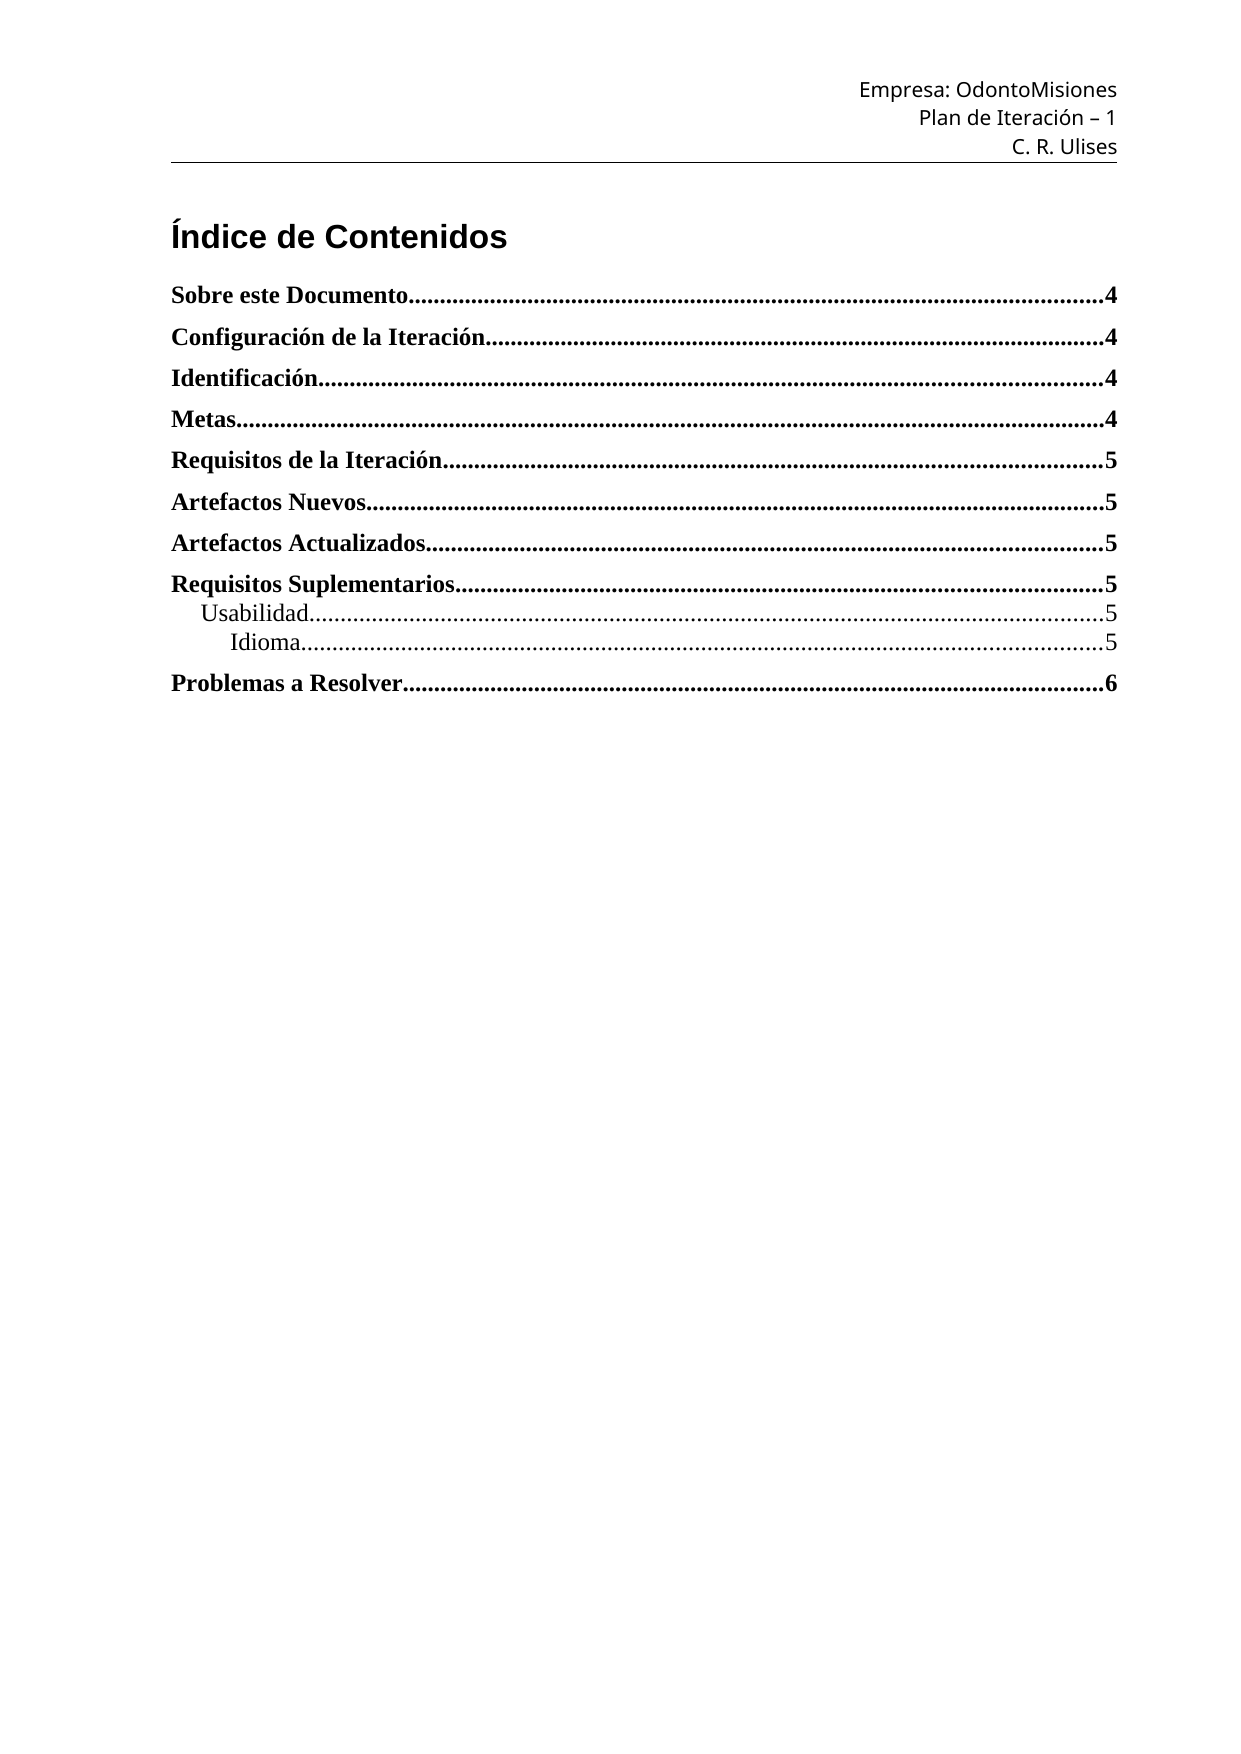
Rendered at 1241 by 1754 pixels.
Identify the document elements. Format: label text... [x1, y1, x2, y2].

text Idioma 5 [230, 627, 1117, 655]
text Problemas a Resolver 6 [171, 668, 1117, 697]
text Configuración de la Iteración 4 [171, 322, 1117, 350]
subtitle Índice de Contenidos [171, 217, 1117, 255]
text Artefactos Actualizados 5 [171, 528, 1117, 557]
text Usabilidad 5 [200, 598, 1117, 627]
text Metas 4 [171, 404, 1117, 433]
text Identificación 4 [171, 363, 1117, 392]
text Requisitos Suplementarios 5 [171, 569, 1117, 598]
text Sobre este Documento 4 [171, 280, 1117, 309]
text Artefactos Nuevos 5 [171, 487, 1117, 515]
text Requisitos de la Iteración 5 [171, 445, 1117, 474]
